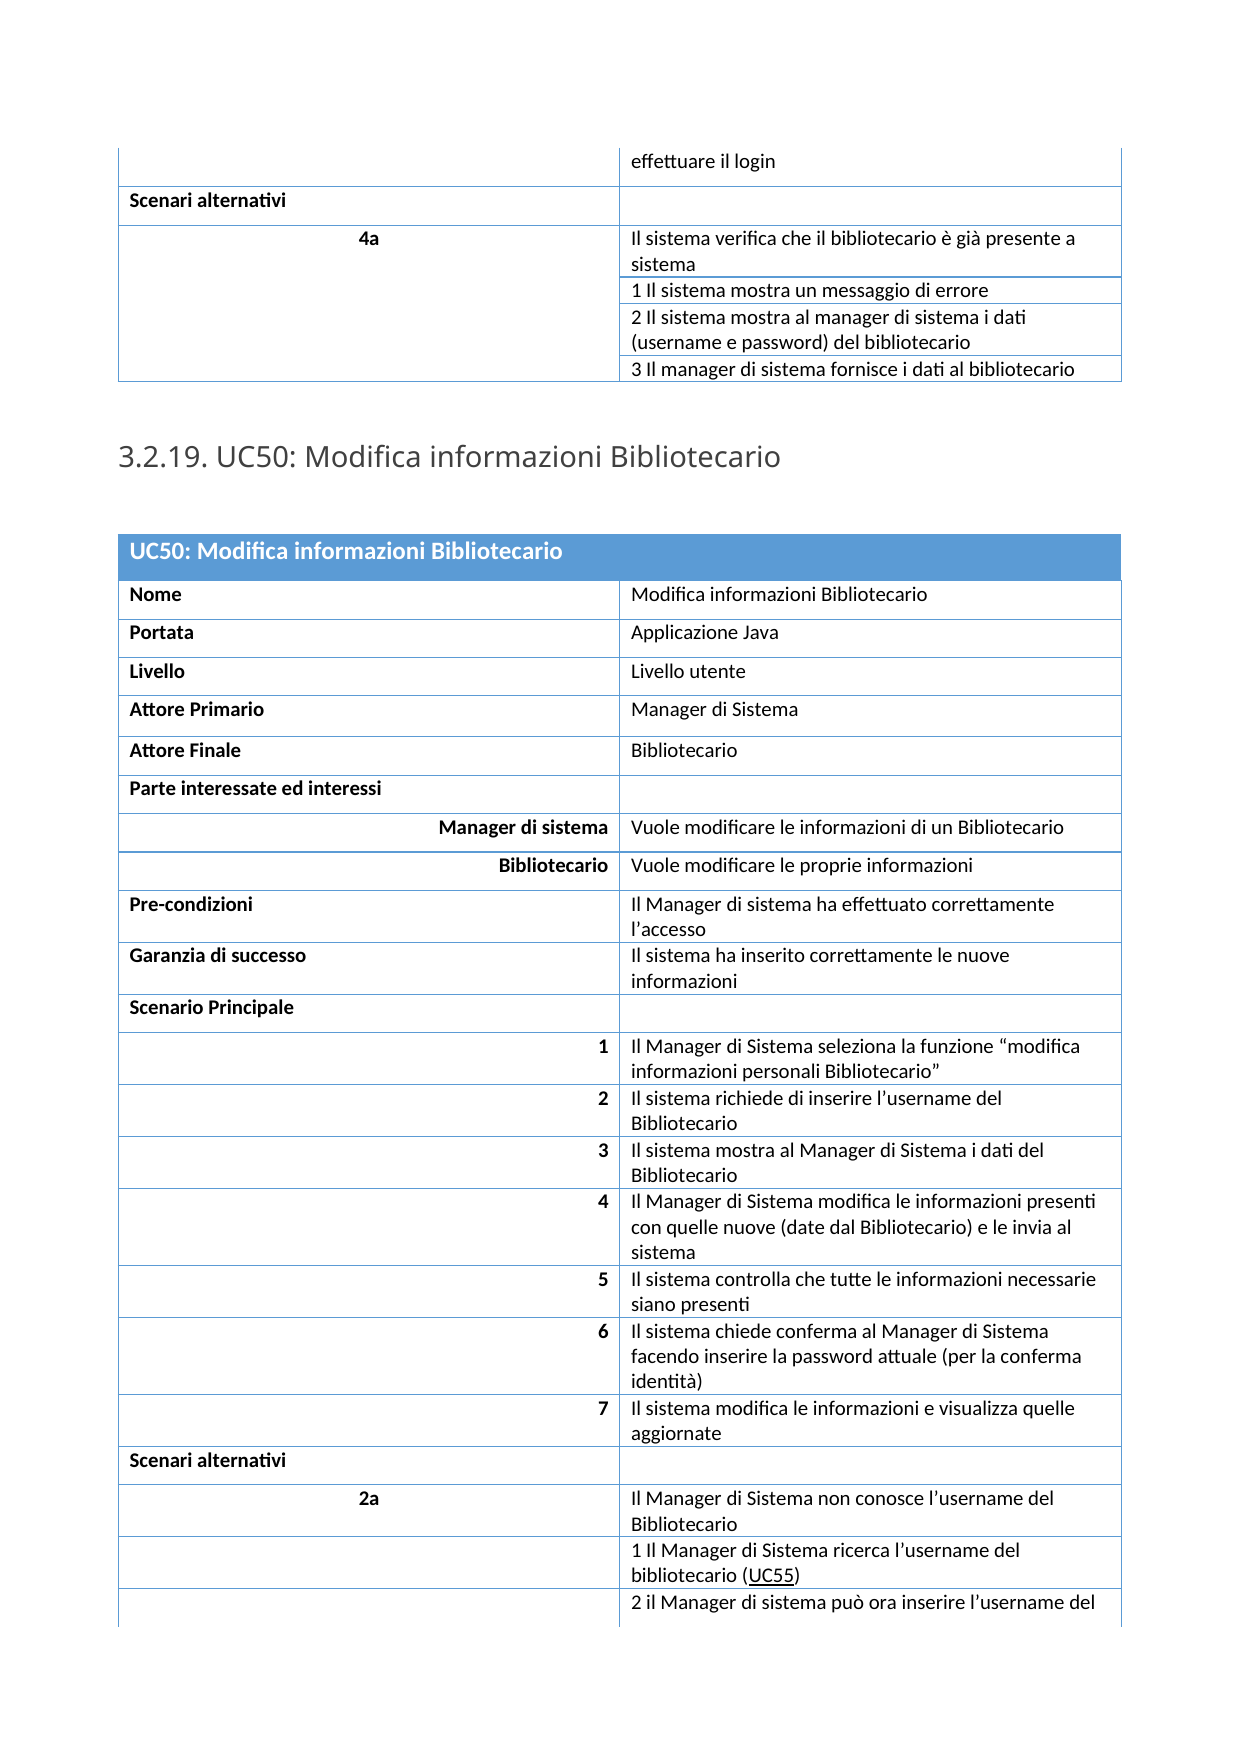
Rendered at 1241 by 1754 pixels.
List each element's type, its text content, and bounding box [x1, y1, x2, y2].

table_cell [620, 995, 1121, 1032]
table_cell Scenari alternativi [119, 187, 619, 224]
table_cell Modifica informazioni Bibliotecario [620, 581, 1121, 618]
table_cell Vuole modificare le informazioni di un Bibliotecario [620, 814, 1121, 851]
table_cell [620, 187, 1121, 224]
table_cell Il sistema verifica che il bibliotecario è già presente a sistema [620, 226, 1121, 276]
table_cell Il Manager di sistema ha effettuato correttamente l’accesso [620, 891, 1121, 942]
table_cell 3 [119, 1137, 619, 1188]
table_cell [620, 1447, 1121, 1484]
table_cell effettuare il login [620, 148, 1121, 186]
table_cell 3 Il manager di sistema fornisce i dati al bibliotecario [620, 356, 1121, 381]
table_cell Manager di Sistema [620, 696, 1121, 736]
table_cell Il sistema chiede conferma al Manager di Sistema facendo inserire la password attuale (per la conferma identità) [620, 1318, 1121, 1394]
table_cell Il sistema mostra al Manager di Sistema i dati del Bibliotecario [620, 1137, 1121, 1188]
table_cell [119, 148, 619, 186]
table_cell Il sistema controlla che tutte le informazioni necessarie siano presenti [620, 1266, 1121, 1317]
table_cell Manager di sistema [119, 814, 619, 851]
table_cell Livello utente [620, 658, 1121, 695]
subtitle 3.2.19. UC50: Modifica informazioni Bibliotecario [118, 436, 1122, 476]
table_cell Applicazione Java [620, 620, 1121, 657]
table_cell Vuole modificare le proprie informazioni [620, 853, 1121, 890]
table_cell 4a [119, 226, 619, 381]
table_cell Il Manager di Sistema seleziona la funzione “modifica informazioni personali Bibliotecario” [620, 1033, 1121, 1084]
table_cell 6 [119, 1318, 619, 1394]
table_cell 2 il Manager di sistema può ora inserire l’username del [620, 1589, 1121, 1627]
table_cell Parte interessate ed interessi [119, 776, 619, 813]
table_cell Nome [119, 581, 619, 618]
table_cell Portata [119, 620, 619, 657]
table_cell Il Manager di Sistema non conosce l’username del Bibliotecario [620, 1485, 1121, 1536]
table_cell 1 [119, 1033, 619, 1084]
table_cell [119, 1537, 619, 1588]
table_cell Bibliotecario [119, 853, 619, 890]
table_cell [119, 1589, 619, 1627]
table_cell 4 [119, 1189, 619, 1265]
table_cell 2a [119, 1485, 619, 1536]
table_cell Attore Primario [119, 696, 619, 736]
table_cell Scenario Principale [119, 995, 619, 1032]
table_cell 1 Il sistema mostra un messaggio di errore [620, 278, 1121, 303]
table_cell Il sistema modifica le informazioni e visualizza quelle aggiornate [620, 1395, 1121, 1446]
table_cell Pre-condizioni [119, 891, 619, 942]
table_header UC50: Modifica informazioni Bibliotecario [119, 535, 1121, 580]
table_cell Garanzia di successo [119, 943, 619, 993]
table_cell 2 Il sistema mostra al manager di sistema i dati (username e password) del bibliotecario [620, 304, 1121, 355]
table_cell Il Manager di Sistema modifica le informazioni presenti con quelle nuove (date dal Bibliotecario) e le invia al sistema [620, 1189, 1121, 1265]
table_cell 7 [119, 1395, 619, 1446]
table_cell [620, 776, 1121, 813]
table_cell Bibliotecario [620, 737, 1121, 774]
table_cell Il sistema richiede di inserire l’username del Bibliotecario [620, 1085, 1121, 1136]
table_cell 5 [119, 1266, 619, 1317]
table_cell Il sistema ha inserito correttamente le nuove informazioni [620, 943, 1121, 993]
table_cell Attore Finale [119, 737, 619, 774]
table_cell Scenari alternativi [119, 1447, 619, 1484]
table_cell 1 Il Manager di Sistema ricerca l’username del bibliotecario (UC55) [620, 1537, 1121, 1588]
table_cell 2 [119, 1085, 619, 1136]
table_cell Livello [119, 658, 619, 695]
